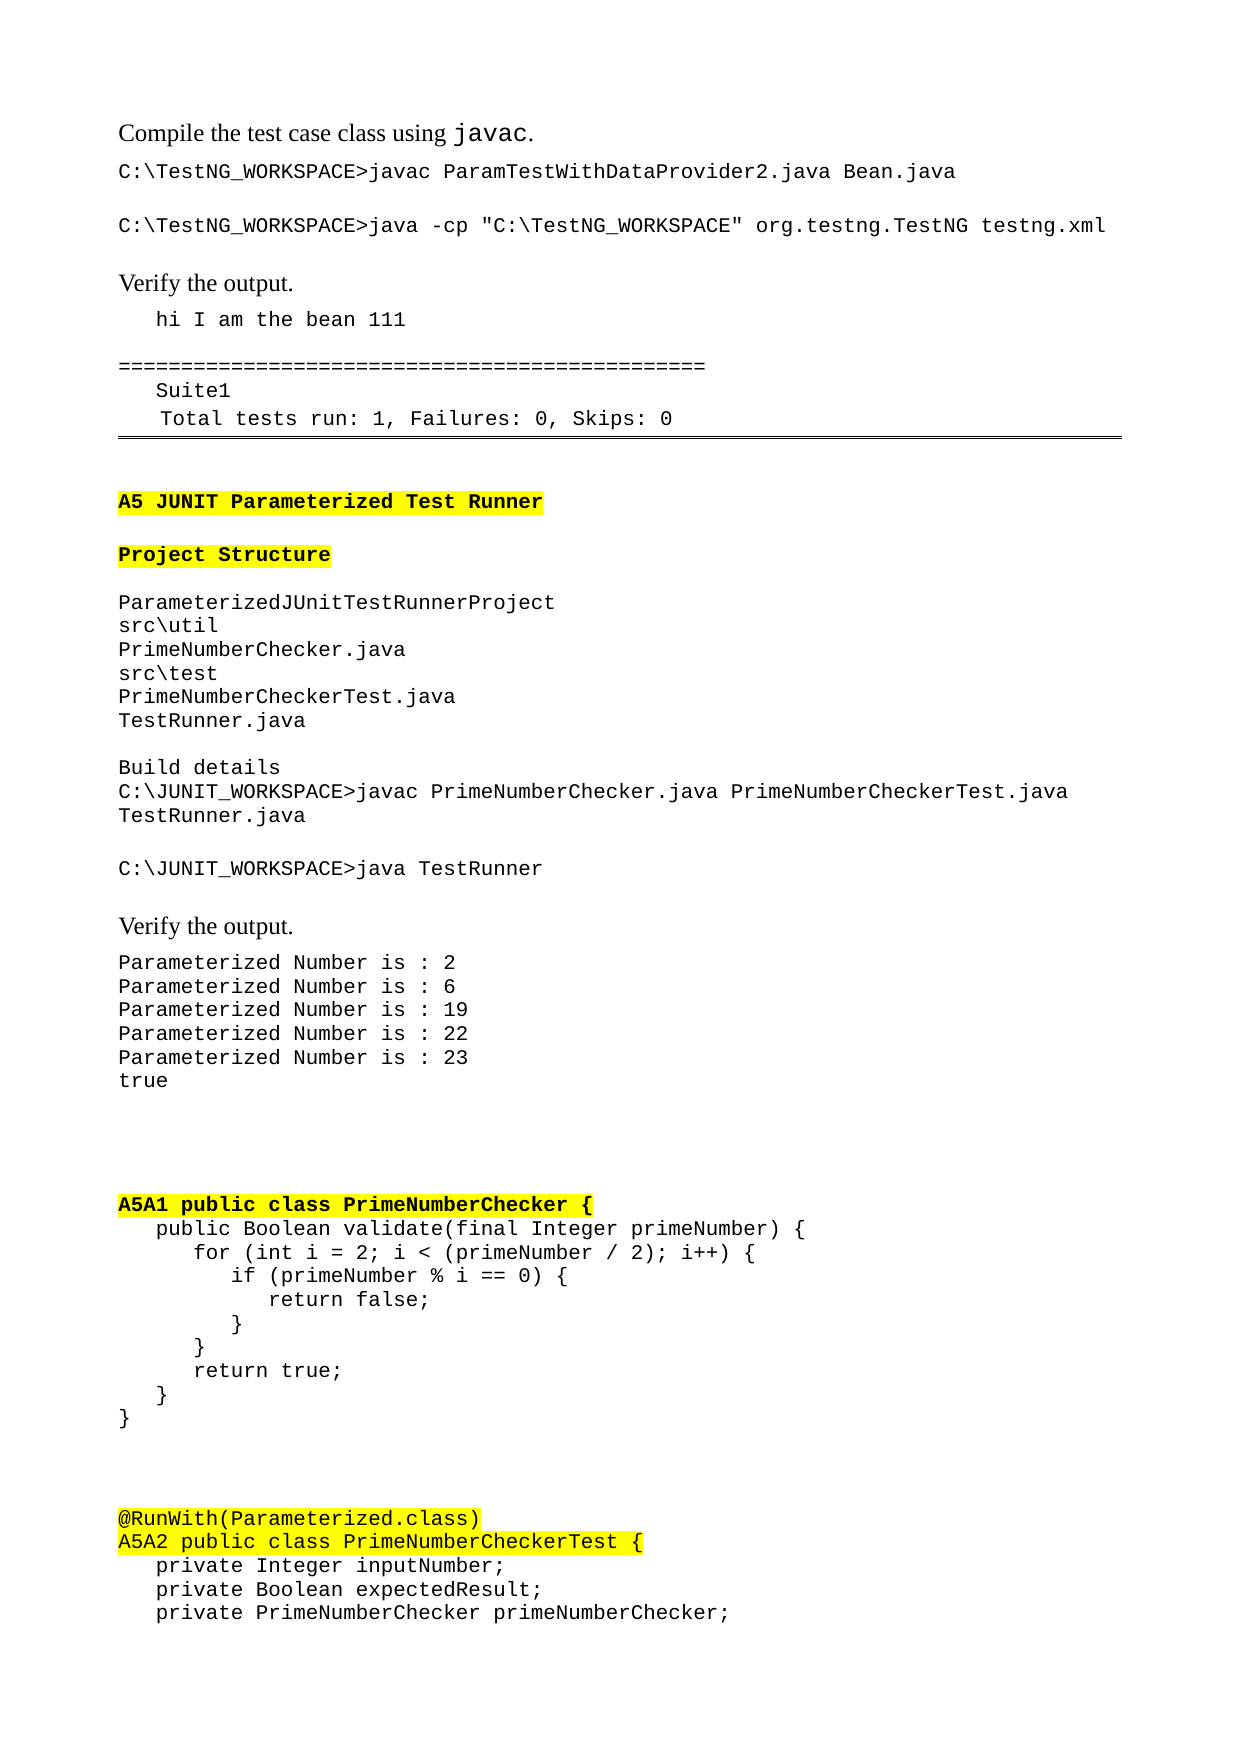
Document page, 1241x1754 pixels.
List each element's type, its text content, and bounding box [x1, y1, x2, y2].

text PrimeNumberCheckerTest.java [118, 686, 1122, 710]
text private Integer inputNumber; [118, 1555, 1122, 1578]
text C:\JUNIT_WORKSPACE>java TestRunner [118, 858, 1122, 881]
text Build details [118, 757, 1122, 781]
text @RunWith(Parameterized.class) [118, 1508, 1122, 1531]
text Total tests run: 1, Failures: 0, Skips: 0 [118, 403, 1122, 436]
text Parameterized Number is : 23 [118, 1047, 1122, 1070]
text } [118, 1313, 1122, 1336]
text return true; [118, 1360, 1122, 1383]
text PrimeNumberChecker.java [118, 639, 1122, 663]
text Parameterized Number is : 2 [118, 952, 1122, 976]
text Verify the output. [118, 911, 1122, 939]
text return false; [118, 1289, 1122, 1313]
text } [118, 1407, 1122, 1431]
text A5 JUNIT Parameterized Test Runner [118, 491, 1122, 515]
text C:\JUNIT_WORKSPACE>javac PrimeNumberChecker.java PrimeNumberCheckerTest.java [118, 781, 1122, 804]
text Suite1 [118, 380, 1122, 403]
text src\test [118, 663, 1122, 686]
text C:\TestNG_WORKSPACE>javac ParamTestWithDataProvider2.java Bean.java [118, 161, 1122, 185]
text A5A2 public class PrimeNumberCheckerTest { [118, 1531, 1122, 1555]
text A5A1 public class PrimeNumberChecker { [118, 1194, 1122, 1218]
text private Boolean expectedResult; [118, 1578, 1122, 1602]
text Compile the test case class using javac. [118, 118, 1122, 149]
text Verify the output. [118, 268, 1122, 296]
text Parameterized Number is : 6 [118, 976, 1122, 999]
text src\util [118, 615, 1122, 639]
text } [118, 1383, 1122, 1407]
text ParameterizedJUnitTestRunnerProject [118, 592, 1122, 615]
text Project Structure [118, 544, 1122, 568]
text public Boolean validate(final Integer primeNumber) { [118, 1218, 1122, 1242]
text C:\TestNG_WORKSPACE>java -cp "C:\TestNG_WORKSPACE" org.testng.TestNG testng.xml [118, 214, 1122, 238]
text hi I am the bean 111 [118, 309, 1122, 333]
text true [118, 1070, 1122, 1094]
text TestRunner.java [118, 710, 1122, 734]
text private PrimeNumberChecker primeNumberChecker; [118, 1602, 1122, 1626]
text } [118, 1336, 1122, 1360]
text TestRunner.java [118, 804, 1122, 828]
text if (primeNumber % i == 0) { [118, 1265, 1122, 1289]
text Parameterized Number is : 19 [118, 999, 1122, 1023]
text =============================================== [118, 356, 1122, 380]
text for (int i = 2; i < (primeNumber / 2); i++) { [118, 1242, 1122, 1265]
text Parameterized Number is : 22 [118, 1023, 1122, 1047]
